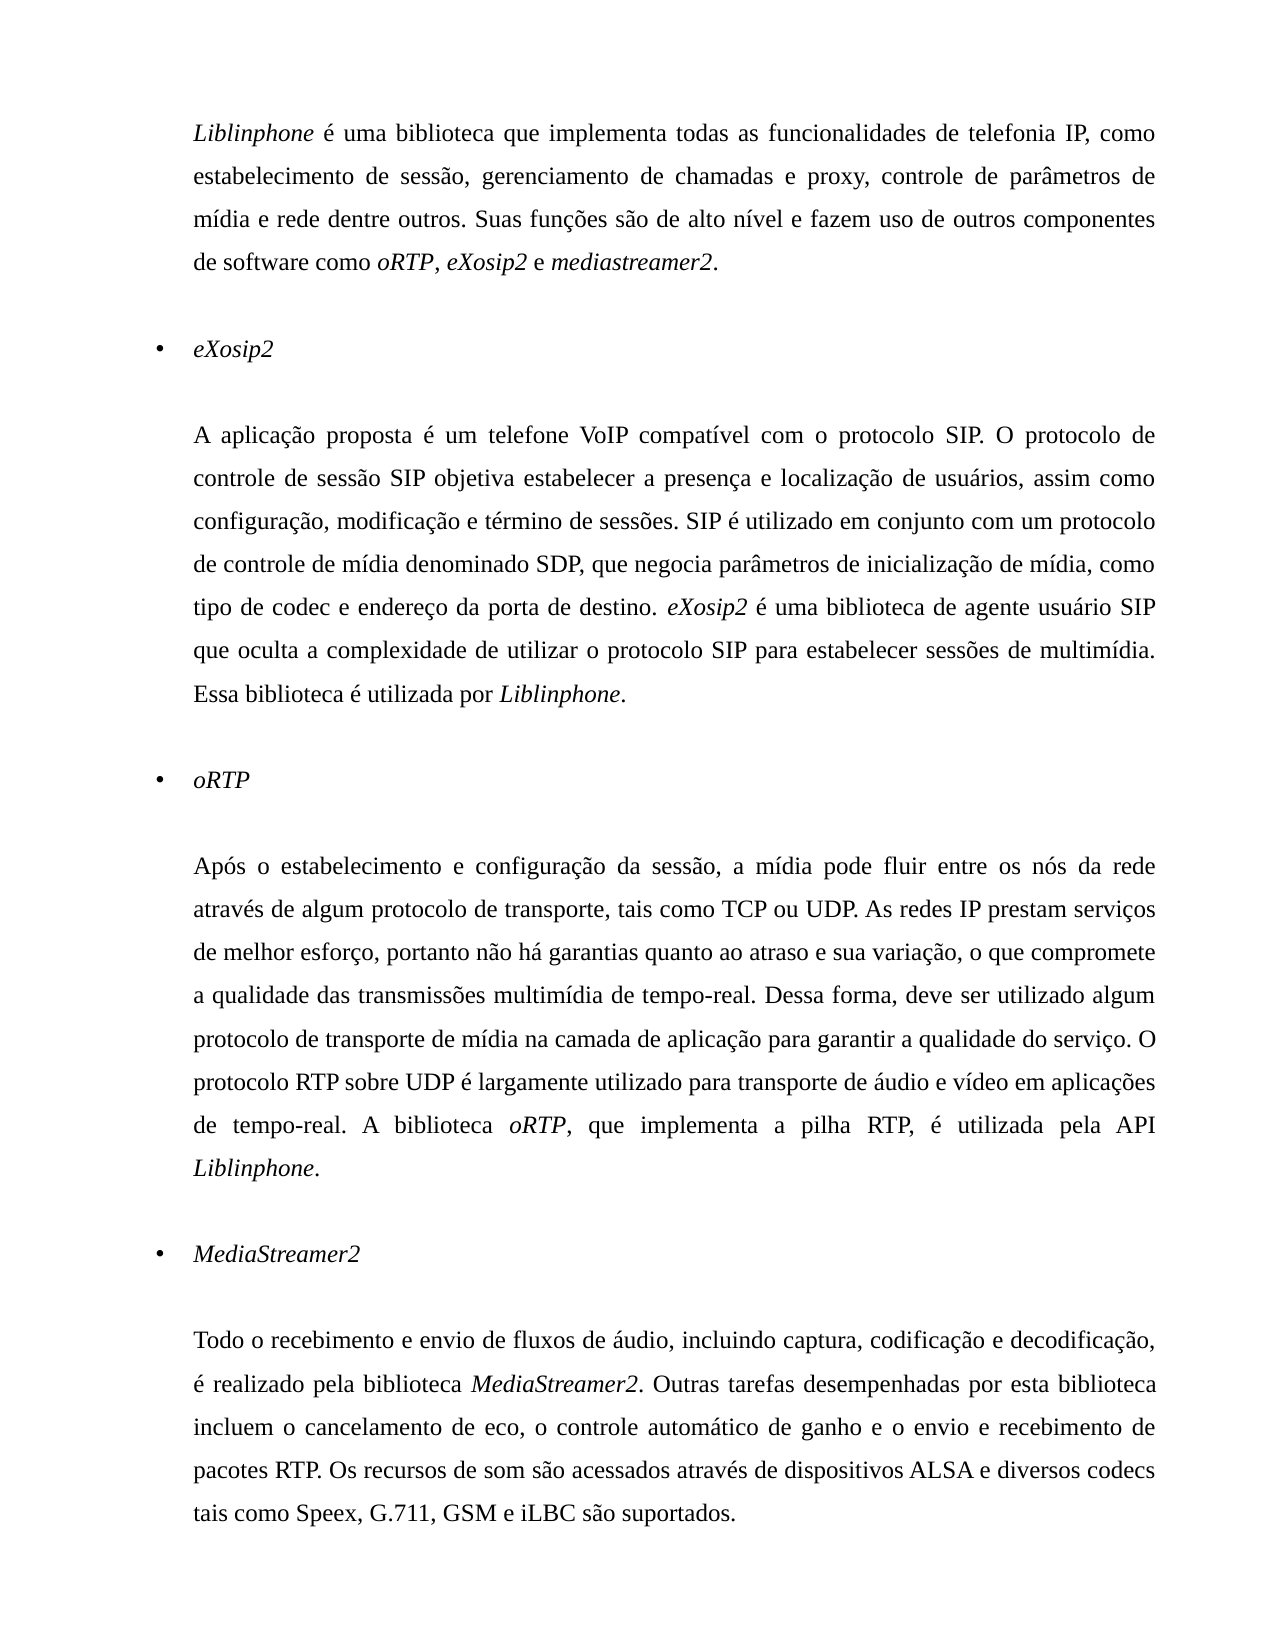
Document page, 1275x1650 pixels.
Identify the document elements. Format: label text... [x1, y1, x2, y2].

list Todo o recebimento e envio de fluxos de áudio, incluindo captura, codificação e decodificação, é realizado pela biblioteca MediaStreamer2. Outras tarefas desempenhadas por esta biblioteca incluem o cancelamento de eco, o controle automático de ganho e o envio e recebimento de pacotes RTP. Os recursos de som são acessados através de dispositivos ALSA e diversos codecs tais como Speex, G.711, GSM e iLBC são suportados. [156, 1326, 1157, 1527]
list MediaStreamer2 [156, 1239, 1157, 1268]
list oRTP [156, 765, 1157, 794]
list A aplicação proposta é um telefone VoIP compatível com o protocolo SIP. O protocolo de controle de sessão SIP objetiva estabelecer a presença e localização de usuários, assim como configuração, modificação e término de sessões. SIP é utilizado em conjunto com um protocolo de controle de mídia denominado SDP, que negocia parâmetros de inicialização de mídia, como tipo de codec e endereço da porta de destino. eXosip2 é uma biblioteca de agente usuário SIP que oculta a complexidade de utilizar o protocolo SIP para estabelecer sessões de multimídia. Essa biblioteca é utilizada por Liblinphone. [156, 420, 1157, 707]
list eXosip2 [156, 334, 1157, 362]
list Liblinphone é uma biblioteca que implementa todas as funcionalidades de telefonia IP, como estabelecimento de sessão, gerenciamento de chamadas e proxy, controle de parâmetros de mídia e rede dentre outros. Suas funções são de alto nível e fazem uso de outros componentes de software como oRTP, eXosip2 e mediastreamer2. [156, 118, 1157, 276]
list Após o estabelecimento e configuração da sessão, a mídia pode fluir entre os nós da rede através de algum protocolo de transporte, tais como TCP ou UDP. As redes IP prestam serviços de melhor esforço, portanto não há garantias quanto ao atraso e sua variação, o que compromete a qualidade das transmissões multimídia de tempo-real. Dessa forma, deve ser utilizado algum protocolo de transporte de mídia na camada de aplicação para garantir a qualidade do serviço. O protocolo RTP sobre UDP é largamente utilizado para transporte de áudio e vídeo em aplicações de tempo-real. A biblioteca oRTP, que implementa a pilha RTP, é utilizada pela API Liblinphone. [156, 851, 1157, 1182]
